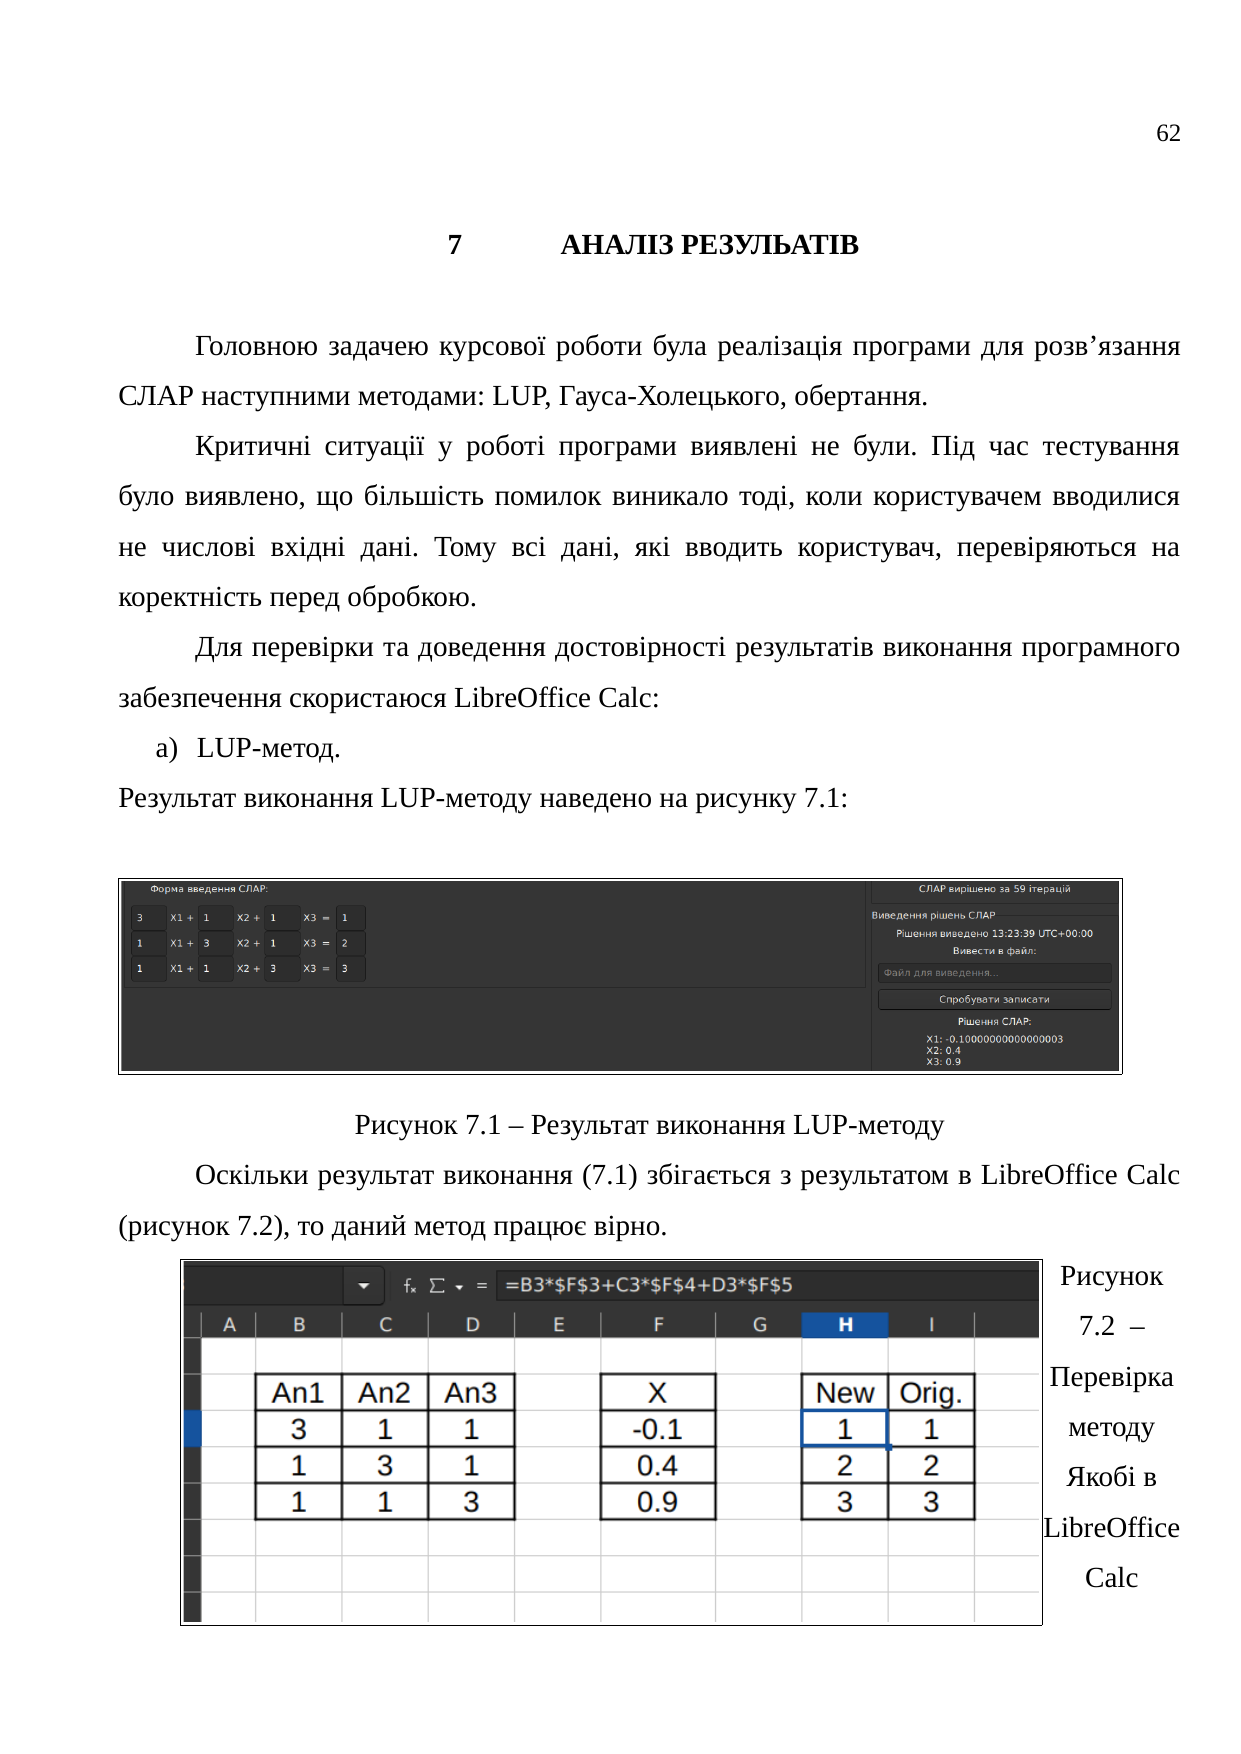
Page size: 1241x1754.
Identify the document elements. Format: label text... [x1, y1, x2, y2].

list LUP-метод. [155, 730, 1181, 764]
text [181, 1260, 1042, 1625]
picture [183, 1261, 1039, 1622]
subtitle АНАЛІЗ РЕЗУЛЬАТІВ [118, 227, 1181, 261]
text [118, 1258, 1042, 1593]
picture [121, 881, 1119, 1071]
list Результат виконання LUP-методу наведено на рисунку 7.1: [118, 780, 1181, 814]
text Критичні ситуації у роботі програми виявлені не були. Під час тестування було виявлено, що більшість помилок виникало тоді, коли користувачем вводилися не числові вхідні дані. Тому всі дані, які вводить користувач, перевіряються на коректність перед обробкою. [118, 428, 1181, 613]
text Рисунок 7.2 – Перевірка методу Якобі в LibreOffice Calc [1043, 1258, 1181, 1593]
text Оскільки результат виконання (7.1) збігається з результатом в LibreOffice Calc (рисунок 7.2), то даний метод працює вірно. [118, 1157, 1181, 1241]
text Рисунок 7.1 – Результат виконання LUP-методу [118, 881, 1181, 1141]
text Головною задачею курсової роботи була реалізація програми для розв’язання СЛАР наступними методами: LUP, Гауса-Холецького, обертання. [118, 328, 1181, 411]
text Для перевірки та доведення достовірності результатів виконання програмного забезпечення скористаюся LibreOffice Calc: [118, 629, 1181, 713]
